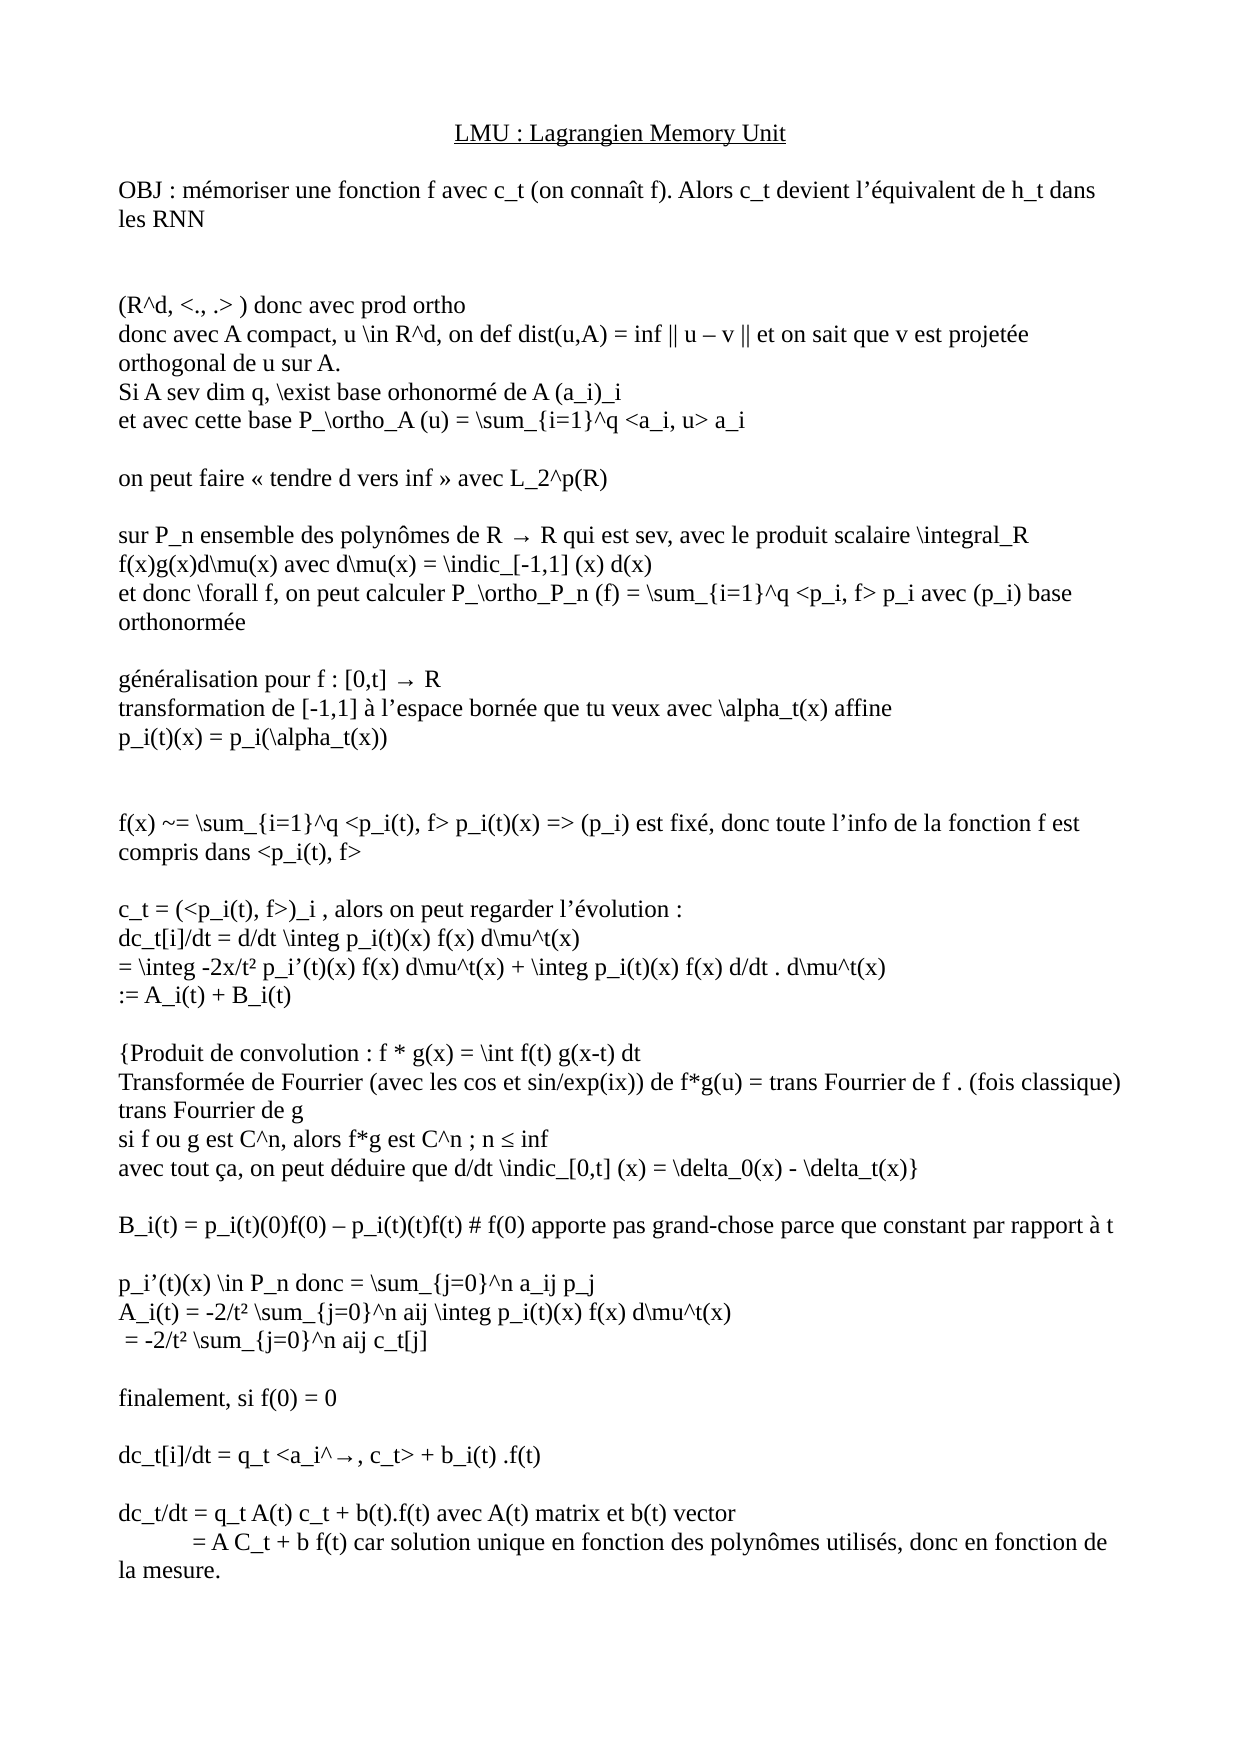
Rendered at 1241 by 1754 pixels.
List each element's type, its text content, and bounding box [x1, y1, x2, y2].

text = A C_t + b f(t) car solution unique en fonction des polynômes utilisés, donc en fonction de la mesure. [118, 1527, 1122, 1584]
text dc_t[i]/dt = q_t <a_i^→, c_t> + b_i(t) .f(t) [118, 1441, 1122, 1469]
text finalement, si f(0) = 0 [118, 1383, 1122, 1412]
text et donc \forall f, on peut calculer P_\ortho_P_n (f) = \sum_{i=1}^q <p_i, f> p_i avec (p_i) base orthonormée [118, 578, 1122, 636]
text B_i(t) = p_i(t)(0)f(0) – p_i(t)(t)f(t) # f(0) apporte pas grand-chose parce que constant par rapport à t [118, 1211, 1122, 1239]
text dc_t/dt = q_t A(t) c_t + b(t).f(t) avec A(t) matrix et b(t) vector [118, 1498, 1122, 1527]
text LMU : Lagrangien Memory Unit [118, 118, 1122, 147]
text dc_t[i]/dt = d/dt \integ p_i(t)(x) f(x) d\mu^t(x) [118, 923, 1122, 952]
text généralisation pour f : [0,t] → R [118, 664, 1122, 693]
text Transformée de Fourrier (avec les cos et sin/exp(ix)) de f*g(u) = trans Fourrier de f . (fois classique) trans Fourrier de g [118, 1067, 1122, 1124]
text = \integ -2x/t² p_i’(t)(x) f(x) d\mu^t(x) + \integ p_i(t)(x) f(x) d/dt . d\mu^t(x) [118, 952, 1122, 981]
text OBJ : mémoriser une fonction f avec c_t (on connaît f). Alors c_t devient l’équivalent de h_t dans les RNN [118, 176, 1122, 233]
text = -2/t² \sum_{j=0}^n aij c_t[j] [118, 1326, 1122, 1354]
text transformation de [-1,1] à l’espace bornée que tu veux avec \alpha_t(x) affine [118, 693, 1122, 722]
text A_i(t) = -2/t² \sum_{j=0}^n aij \integ p_i(t)(x) f(x) d\mu^t(x) [118, 1297, 1122, 1326]
text p_i’(t)(x) \in P_n donc = \sum_{j=0}^n a_ij p_j [118, 1268, 1122, 1297]
text (R^d, <., .> ) donc avec prod ortho [118, 291, 1122, 319]
text avec tout ça, on peut déduire que d/dt \indic_[0,t] (x) = \delta_0(x) - \delta_t(x)} [118, 1153, 1122, 1182]
text f(x) ~= \sum_{i=1}^q <p_i(t), f> p_i(t)(x) => (p_i) est fixé, donc toute l’info de la fonction f est compris dans <p_i(t), f> [118, 808, 1122, 866]
text c_t = (<p_i(t), f>)_i , alors on peut regarder l’évolution : [118, 894, 1122, 923]
text sur P_n ensemble des polynômes de R → R qui est sev, avec le produit scalaire \integral_R f(x)g(x)d\mu(x) avec d\mu(x) = \indic_[-1,1] (x) d(x) [118, 521, 1122, 578]
text p_i(t)(x) = p_i(\alpha_t(x)) [118, 722, 1122, 751]
text {Produit de convolution : f * g(x) = \int f(t) g(x-t) dt [118, 1038, 1122, 1067]
text si f ou g est C^n, alors f*g est C^n ; n ≤ inf [118, 1124, 1122, 1153]
text on peut faire « tendre d vers inf » avec L_2^p(R) [118, 463, 1122, 492]
text Si A sev dim q, \exist base orhonormé de A (a_i)_i [118, 377, 1122, 406]
text et avec cette base P_\ortho_A (u) = \sum_{i=1}^q <a_i, u> a_i [118, 406, 1122, 434]
text donc avec A compact, u \in R^d, on def dist(u,A) = inf || u – v || et on sait que v est projetée orthogonal de u sur A. [118, 319, 1122, 377]
text := A_i(t) + B_i(t) [118, 981, 1122, 1009]
